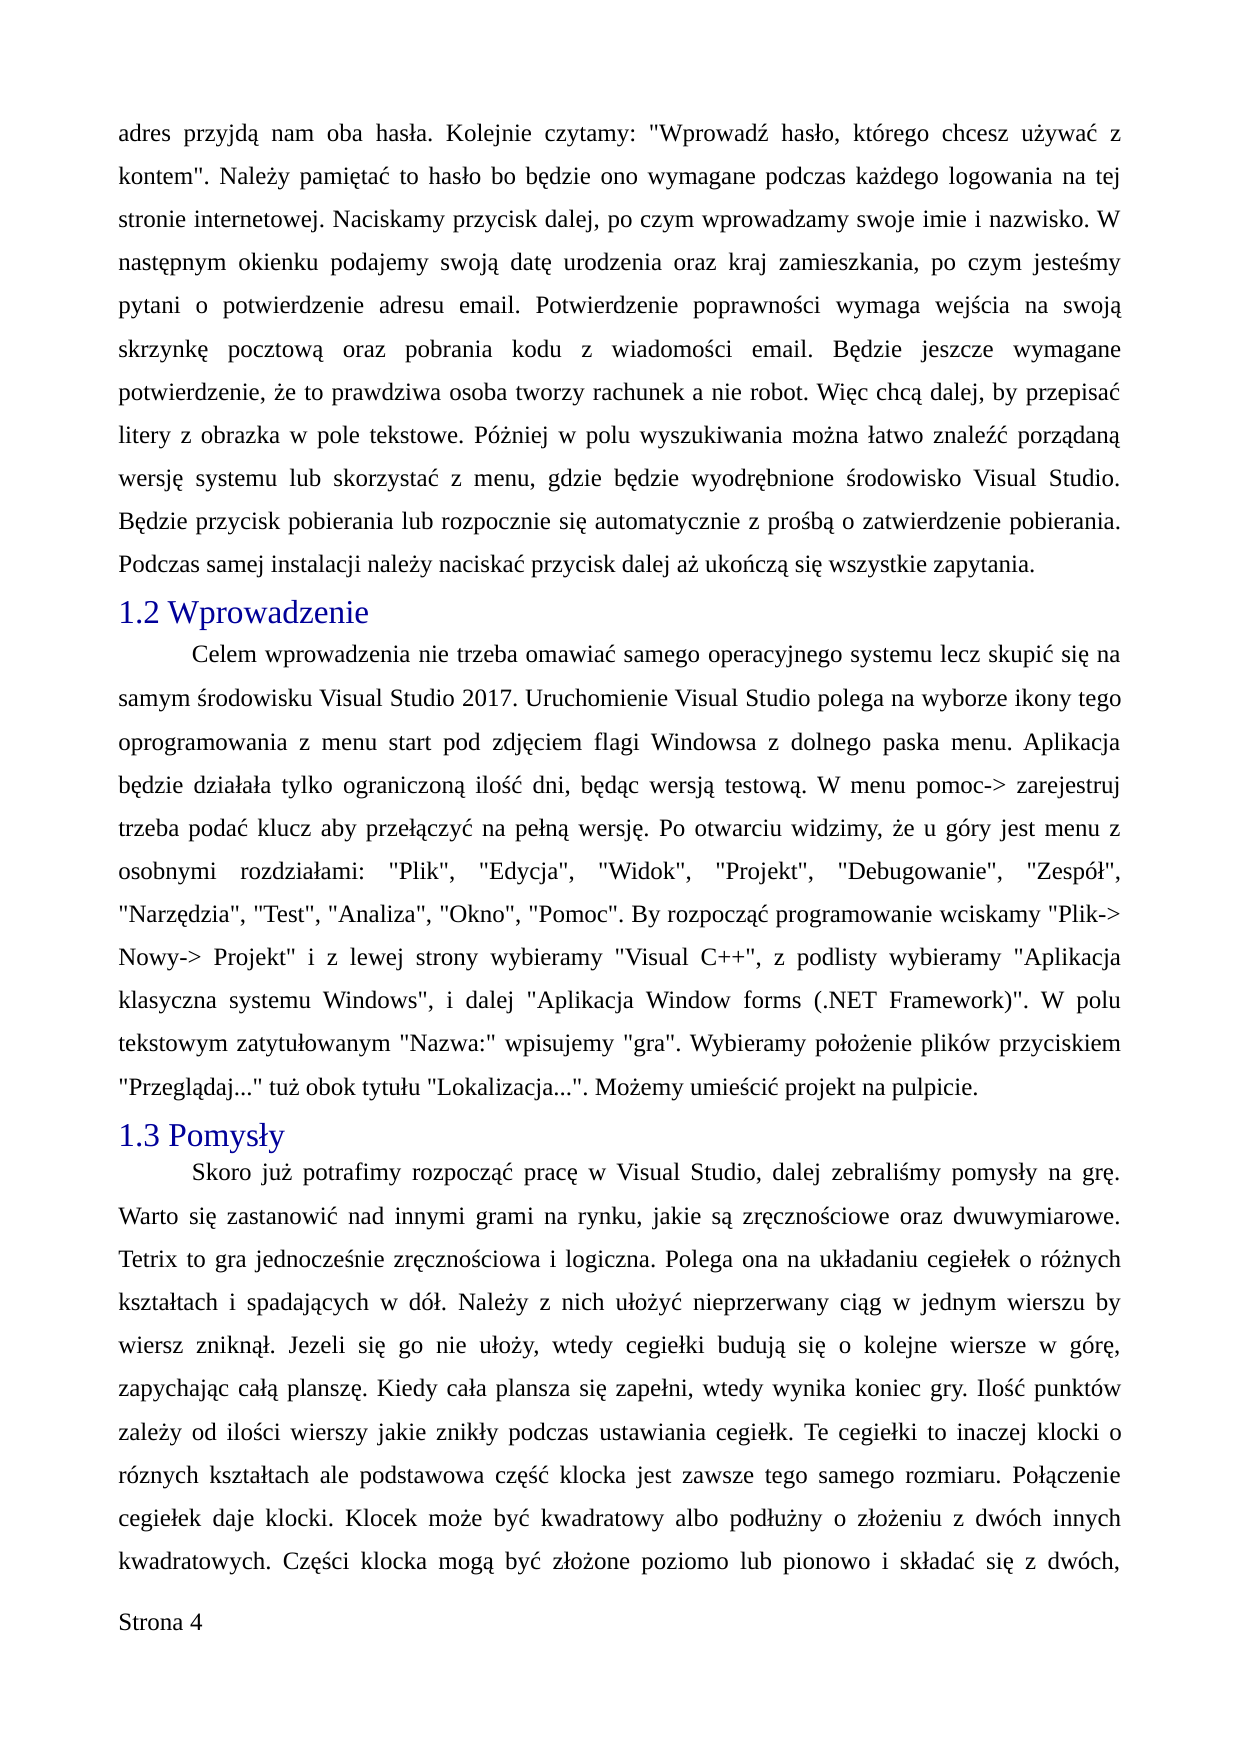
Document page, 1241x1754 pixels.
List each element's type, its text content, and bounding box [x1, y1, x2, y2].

text 1.3 Pomysły [118, 1115, 1122, 1153]
text 1.2 Wprowadzenie [118, 592, 1122, 631]
text Celem wprowadzenia nie trzeba omawiać samego operacyjnego systemu lecz skupić się na samym środowisku Visual Studio 2017. Uruchomienie Visual Studio polega na wyborze ikony tego oprogramowania z menu start pod zdjęciem flagi Windowsa z dolnego paska menu. Aplikacja będzie działała tylko ograniczoną ilość dni, będąc wersją testową. W menu pomoc-> zarejestruj trzeba podać klucz aby przełączyć na pełną wersję. Po otwarciu widzimy, że u góry jest menu z osobnymi rozdziałami: "Plik", "Edycja", "Widok", "Projekt", "Debugowanie", "Zespół", "Narzędzia", "Test", "Analiza", "Okno", "Pomoc". By rozpocząć programowanie wciskamy "Plik-> Nowy-> Projekt" i z lewej strony wybieramy "Visual C++", z podlisty wybieramy "Aplikacja klasyczna systemu Windows", i dalej "Aplikacja Window forms (.NET Framework)". W polu tekstowym zatytułowanym "Nazwa:" wpisujemy "gra". Wybieramy położenie plików przyciskiem "Przeglądaj..." tuż obok tytułu "Lokalizacja...". Możemy umieścić projekt na pulpicie. [118, 631, 1122, 1100]
text adres przyjdą nam oba hasła. Kolejnie czytamy: "Wprowadź hasło, którego chcesz używać z kontem". Należy pamiętać to hasło bo będzie ono wymagane podczas każdego logowania na tej stronie internetowej. Naciskamy przycisk dalej, po czym wprowadzamy swoje imie i nazwisko. W następnym okienku podajemy swoją datę urodzenia oraz kraj zamieszkania, po czym jesteśmy pytani o potwierdzenie adresu email. Potwierdzenie poprawności wymaga wejścia na swoją skrzynkę pocztową oraz pobrania kodu z wiadomości email. Będzie jeszcze wymagane potwierdzenie, że to prawdziwa osoba tworzy rachunek a nie robot. Więc chcą dalej, by przepisać litery z obrazka w pole tekstowe. Póżniej w polu wyszukiwania można łatwo znaleźć porządaną wersję systemu lub skorzystać z menu, gdzie będzie wyodrębnione środowisko Visual Studio. Będzie przycisk pobierania lub rozpocznie się automatycznie z prośbą o zatwierdzenie pobierania. Podczas samej instalacji należy naciskać przycisk dalej aż ukończą się wszystkie zapytania. [118, 118, 1122, 578]
text Skoro już potrafimy rozpocząć pracę w Visual Studio, dalej zebraliśmy pomysły na grę. Warto się zastanowić nad innymi grami na rynku, jakie są zręcznościowe oraz dwuwymiarowe. Tetrix to gra jednocześnie zręcznościowa i logiczna. Polega ona na układaniu cegiełek o różnych kształtach i spadających w dół. Należy z nich ułożyć nieprzerwany ciąg w jednym wierszu by wiersz zniknął. Jezeli się go nie ułoży, wtedy cegiełki budują się o kolejne wiersze w górę, zapychając całą planszę. Kiedy cała plansza się zapełni, wtedy wynika koniec gry. Ilość punktów zależy od ilości wierszy jakie znikły podczas ustawiania cegiełk. Te cegiełki to inaczej klocki o róznych kształtach ale podstawowa część klocka jest zawsze tego samego rozmiaru. Połączenie cegiełek daje klocki. Klocek może być kwadratowy albo podłużny o złożeniu z dwóch innych kwadratowych. Części klocka mogą być złożone poziomo lub pionowo i składać się z dwóch, [118, 1153, 1122, 1575]
